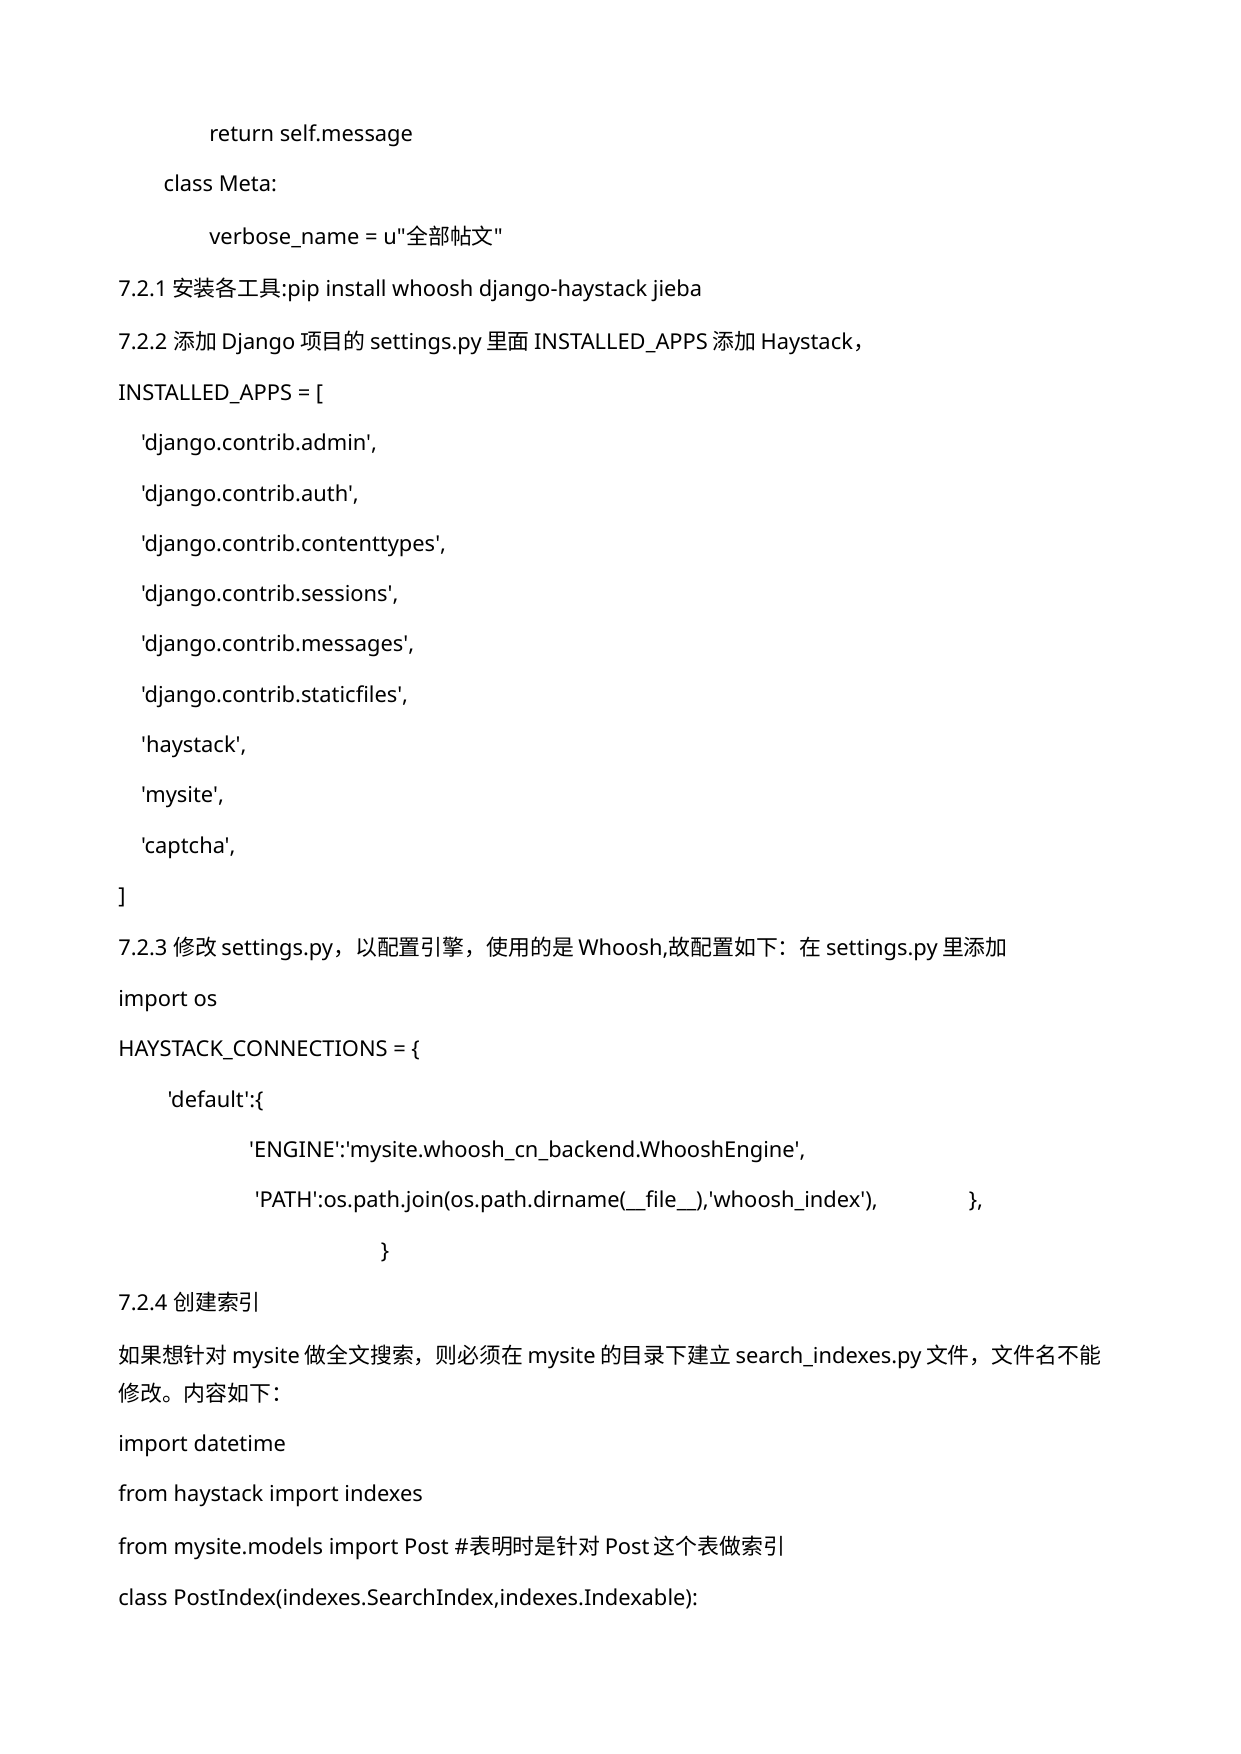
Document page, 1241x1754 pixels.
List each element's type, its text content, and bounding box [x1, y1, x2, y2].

text 'django.contrib.staticfiles', [118, 679, 1122, 708]
text 7.2.3 修改settings.py，以配置引擎，使用的是Whoosh,故配置如下：在settings.py里添加 [118, 930, 1122, 962]
text 7.2.4 创建索引 [118, 1285, 1122, 1317]
text 'captcha', [118, 830, 1122, 859]
text from mysite.models import Post #表明时是针对Post这个表做索引 [118, 1529, 1122, 1561]
text 'PATH':os.path.join(os.path.dirname(__file__),'whoosh_index'), }, [118, 1184, 1122, 1214]
text 'django.contrib.sessions', [118, 578, 1122, 608]
text 如果想针对mysite做全文搜索，则必须在mysite的目录下建立search_indexes.py文件，文件名不能修改。内容如下： [118, 1338, 1122, 1407]
text } [118, 1234, 1122, 1264]
text 7.2.1安装各工具:pip install whoosh django-haystack jieba [118, 271, 1122, 303]
text verbose_name = u"全部帖文" [118, 219, 1122, 251]
text 7.2.2 添加Django项目的settings.py里面INSTALLED_APPS添加Haystack， [118, 324, 1122, 356]
text 'default':{ [118, 1084, 1122, 1113]
text HAYSTACK_CONNECTIONS = { [118, 1033, 1122, 1063]
text import os [118, 983, 1122, 1013]
text import datetime [118, 1428, 1122, 1458]
text 'django.contrib.auth', [118, 477, 1122, 507]
text 'django.contrib.admin', [118, 427, 1122, 457]
text class PostIndex(indexes.SearchIndex,indexes.Indexable): [118, 1581, 1122, 1611]
text 'mysite', [118, 779, 1122, 809]
text 'ENGINE':'mysite.whoosh_cn_backend.WhooshEngine', [118, 1134, 1122, 1164]
text 'haystack', [118, 729, 1122, 759]
text class Meta: [118, 168, 1122, 198]
text return self.message [118, 118, 1122, 148]
text 'django.contrib.contenttypes', [118, 528, 1122, 558]
text INSTALLED_APPS = [ [118, 377, 1122, 407]
text ] [118, 880, 1122, 910]
text from haystack import indexes [118, 1478, 1122, 1508]
text 'django.contrib.messages', [118, 628, 1122, 658]
